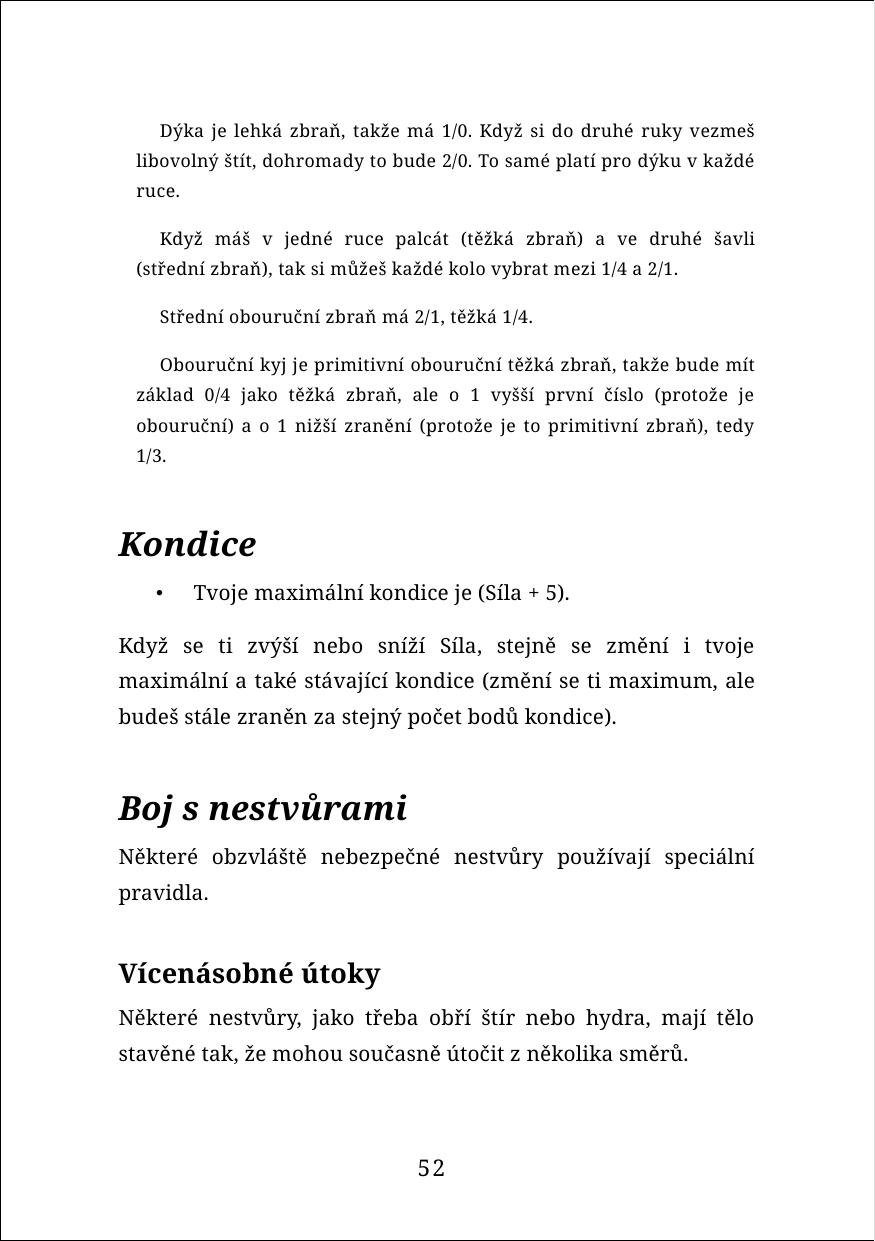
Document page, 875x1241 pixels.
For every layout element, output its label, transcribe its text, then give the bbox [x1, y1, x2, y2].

text Některé obzvláště nebezpečné nestvůry používají speciální pravidla. [118, 842, 756, 906]
text Když se ti zvýší nebo sníží Síla, stejně se změní i tvoje maximální a také stávající kondice (změní se ti maximum, ale budeš stále zraněn za stejný počet bodů kondice). [118, 631, 756, 731]
text Když máš v jedné ruce palcát (těžká zbraň) a ve druhé šavli (střední zbraň), tak si můžeš každé kolo vybrat mezi 1/4 a 2/1. [136, 227, 756, 281]
list Tvoje maximální kondice je (Síla + 5). [156, 578, 756, 606]
subtitle Vícenásobné útoky [118, 954, 756, 991]
subtitle Kondice [118, 521, 756, 566]
subtitle Boj s nestvůrami [118, 785, 756, 830]
text Obouruční kyj je primitivní obouruční těžká zbraň, takže bude mít základ 0/4 jako těžká zbraň, ale o 1 vyšší první číslo (protože je obouruční) a o 1 nižší zranění (protože je to primitivní zbraň), tedy 1/3. [136, 353, 756, 467]
text Střední obouruční zbraň má 2/1, těžká 1/4. [136, 305, 756, 329]
text Některé nestvůry, jako třeba obří štír nebo hydra, mají tělo stavěné tak, že mohou současně útočit z několika směrů. [118, 1003, 756, 1067]
text Dýka je lehká zbraň, takže má 1/0. Když si do druhé ruky vezmeš libovolný štít, dohromady to bude 2/0. To samé platí pro dýku v každé ruce. [136, 118, 756, 203]
